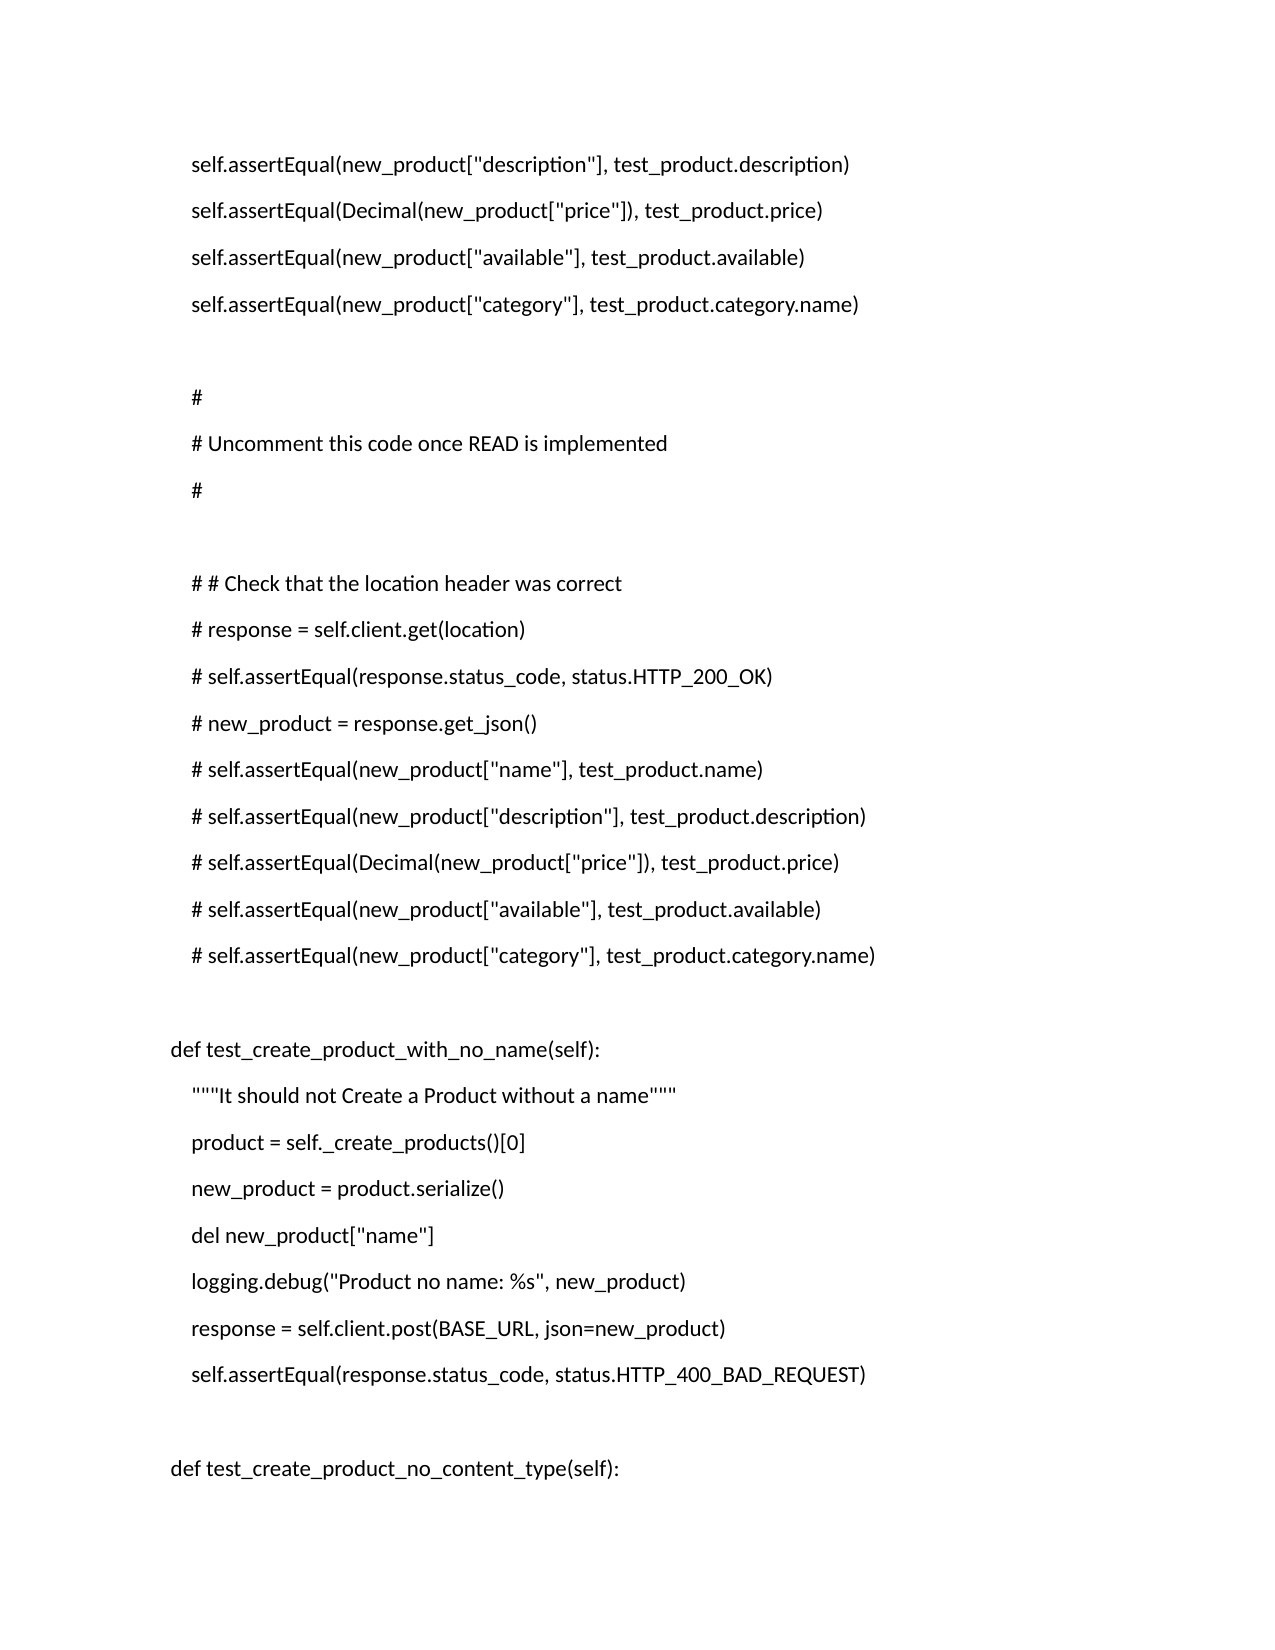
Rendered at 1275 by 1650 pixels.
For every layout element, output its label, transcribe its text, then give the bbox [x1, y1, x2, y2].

text # self.assertEqual(new_product["name"], test_product.name) [150, 755, 1125, 783]
text # self.assertEqual(new_product["available"], test_product.available) [150, 895, 1125, 923]
text # new_product = response.get_json() [150, 709, 1125, 737]
text # self.assertEqual(new_product["category"], test_product.category.name) [150, 942, 1125, 969]
text # self.assertEqual(response.status_code, status.HTTP_200_OK) [150, 662, 1125, 690]
text self.assertEqual(new_product["description"], test_product.description) [150, 150, 1125, 178]
text self.assertEqual(response.status_code, status.HTTP_400_BAD_REQUEST) [150, 1361, 1125, 1389]
text # self.assertEqual(new_product["description"], test_product.description) [150, 802, 1125, 830]
text new_product = product.serialize() [150, 1174, 1125, 1202]
text # response = self.client.get(location) [150, 616, 1125, 644]
text # Uncomment this code once READ is implemented [150, 429, 1125, 457]
text product = self._create_products()[0] [150, 1128, 1125, 1156]
text self.assertEqual(Decimal(new_product["price"]), test_product.price) [150, 197, 1125, 224]
text """It should not Create a Product without a name""" [150, 1081, 1125, 1109]
text self.assertEqual(new_product["category"], test_product.category.name) [150, 290, 1125, 318]
text self.assertEqual(new_product["available"], test_product.available) [150, 243, 1125, 271]
text logging.debug("Product no name: %s", new_product) [150, 1267, 1125, 1296]
text response = self.client.post(BASE_URL, json=new_product) [150, 1314, 1125, 1342]
text def test_create_product_no_content_type(self): [150, 1454, 1125, 1482]
text # [150, 383, 1125, 411]
text del new_product["name"] [150, 1221, 1125, 1249]
text # self.assertEqual(Decimal(new_product["price"]), test_product.price) [150, 848, 1125, 876]
text def test_create_product_with_no_name(self): [150, 1035, 1125, 1063]
text # [150, 476, 1125, 504]
text # # Check that the location header was correct [150, 569, 1125, 597]
